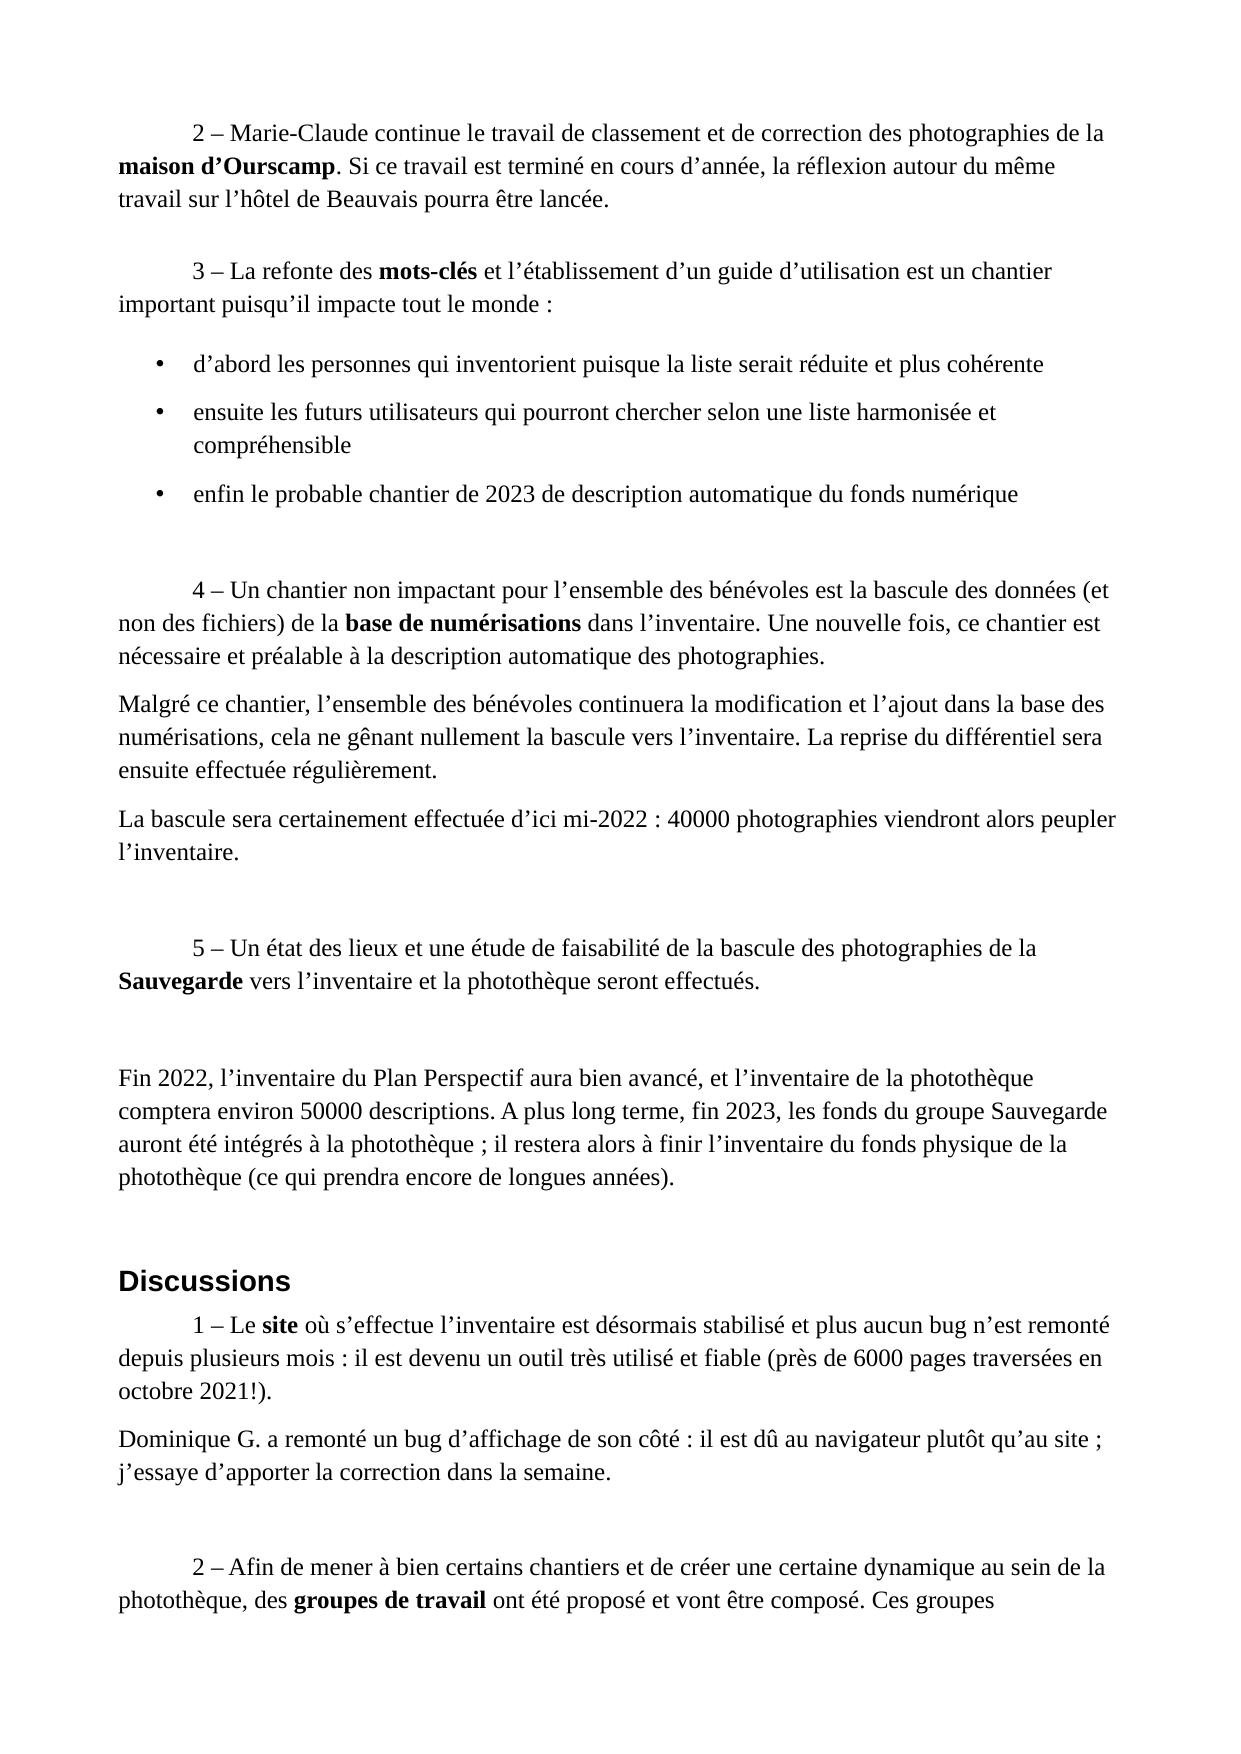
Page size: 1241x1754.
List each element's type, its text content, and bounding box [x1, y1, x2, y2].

subtitle Discussions [118, 1264, 1122, 1298]
text Fin 2022, l’inventaire du Plan Perspectif aura bien avancé, et l’inventaire de la photothèque comptera environ 50000 descriptions. A plus long terme, fin 2023, les fonds du groupe Sauvegarde auront été intégrés à la photothèque ; il restera alors à finir l’inventaire du fonds physique de la photothèque (ce qui prendra encore de longues années). [118, 1063, 1122, 1191]
text 4 – Un chantier non impactant pour l’ensemble des bénévoles est la bascule des données (et non des fichiers) de la base de numérisations dans l’inventaire. Une nouvelle fois, ce chantier est nécessaire et préalable à la description automatique des photographies. [118, 575, 1122, 670]
text 5 – Un état des lieux et une étude de faisabilité de la bascule des photographies de la Sauvegarde vers l’inventaire et la photothèque seront effectués. [118, 933, 1122, 995]
text Dominique G. a remonté un bug d’affichage de son côté : il est dû au navigateur plutôt qu’au site ; j’essaye d’apporter la correction dans la semaine. [118, 1424, 1122, 1486]
text 2 – Marie-Claude continue le travail de classement et de correction des photographies de la maison d’Ourscamp. Si ce travail est terminé en cours d’année, la réflexion autour du même travail sur l’hôtel de Beauvais pourra être lancée. [118, 118, 1122, 213]
text 1 – Le site où s’effectue l’inventaire est désormais stabilisé et plus aucun bug n’est remonté depuis plusieurs mois : il est devenu un outil très utilisé et fiable (près de 6000 pages traversées en octobre 2021!). [118, 1310, 1122, 1405]
list enfin le probable chantier de 2023 de description automatique du fonds numérique [156, 479, 1122, 507]
text 2 – Afin de mener à bien certains chantiers et de créer une certaine dynamique au sein de la photothèque, des groupes de travail ont été proposé et vont être composé. Ces groupes [118, 1552, 1122, 1614]
list ensuite les futurs utilisateurs qui pourront chercher selon une liste harmonisée et compréhensible [156, 397, 1122, 459]
list d’abord les personnes qui inventorient puisque la liste serait réduite et plus cohérente [156, 349, 1122, 378]
text 3 – La refonte des mots-clés et l’établissement d’un guide d’utilisation est un chantier important puisqu’il impacte tout le monde : [118, 256, 1122, 318]
text Malgré ce chantier, l’ensemble des bénévoles continuera la modification et l’ajout dans la base des numérisations, cela ne gênant nullement la bascule vers l’inventaire. La reprise du différentiel sera ensuite effectuée régulièrement. [118, 689, 1122, 784]
text La bascule sera certainement effectuée d’ici mi-2022 : 40000 photographies viendront alors peupler l’inventaire. [118, 804, 1122, 866]
